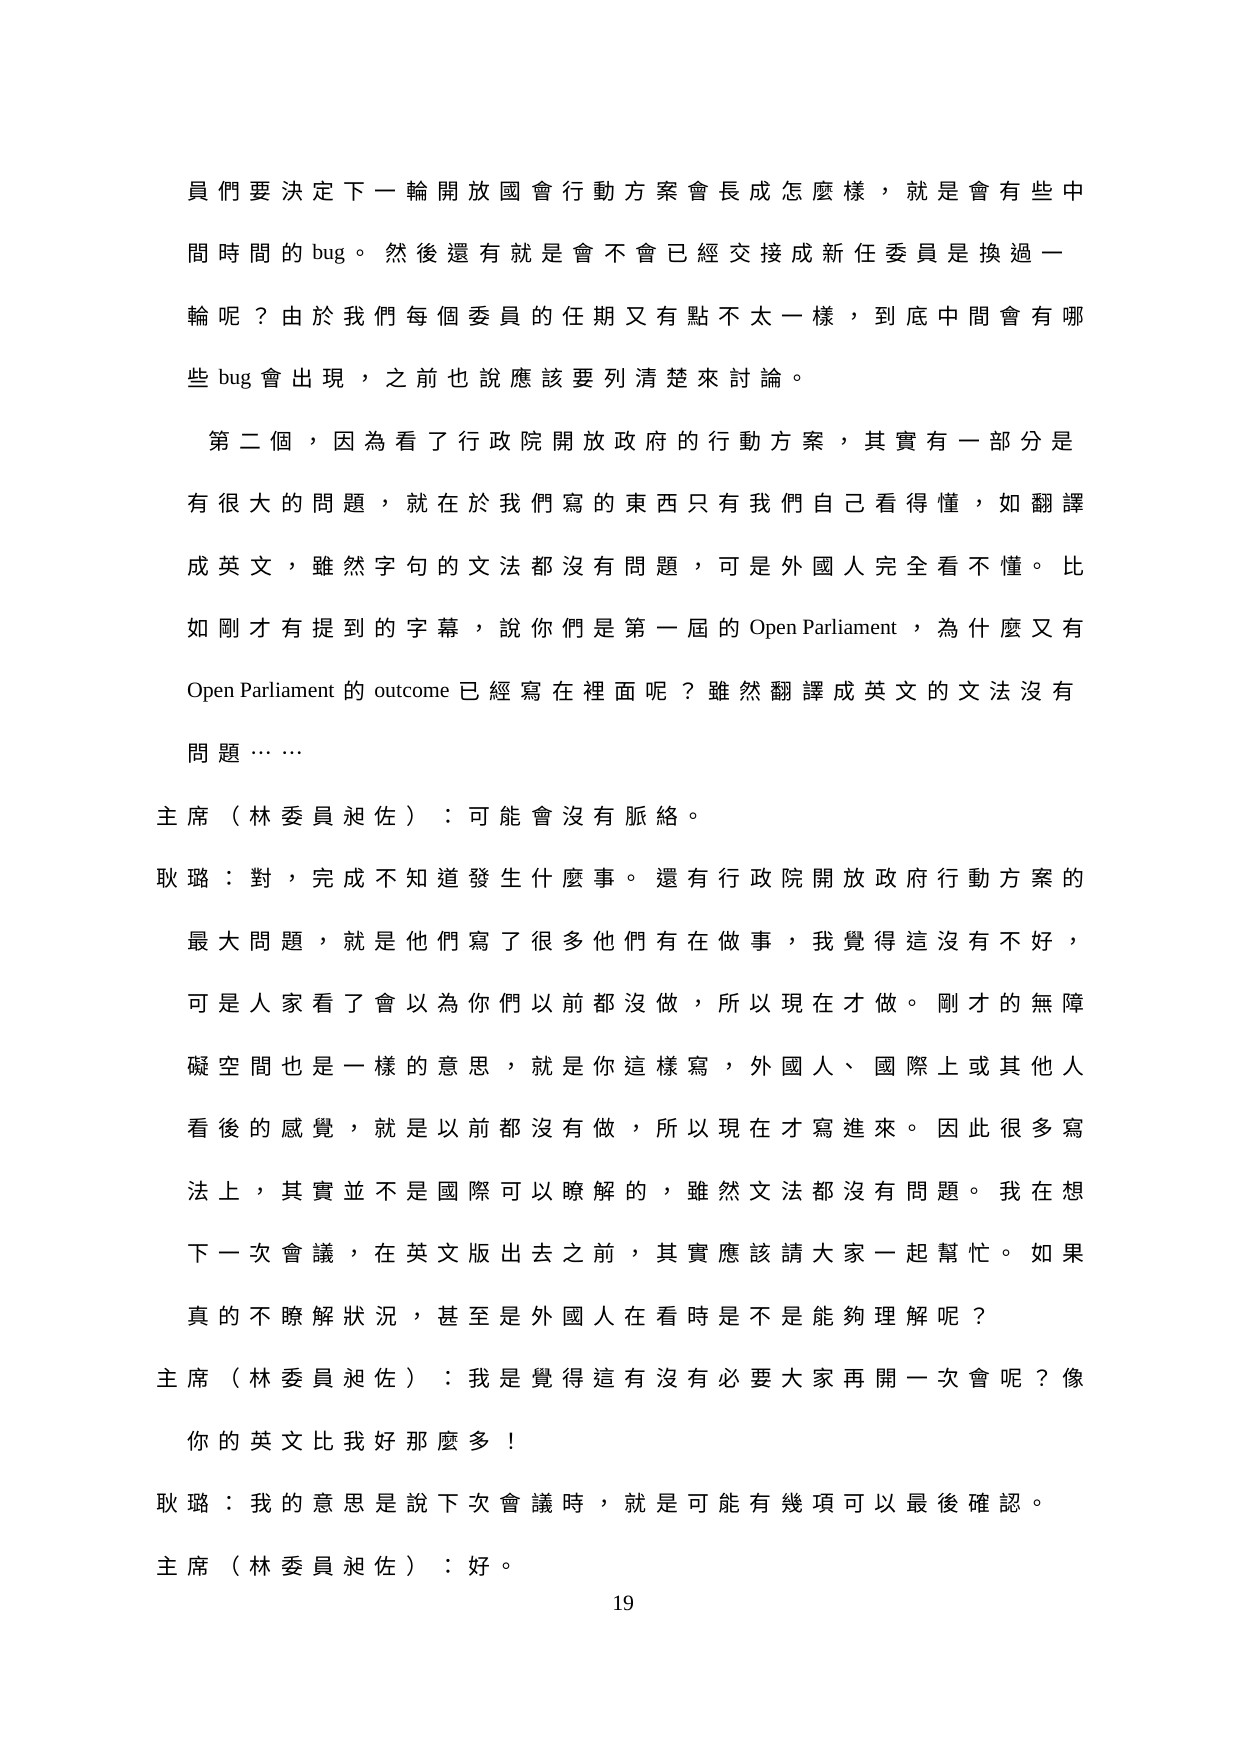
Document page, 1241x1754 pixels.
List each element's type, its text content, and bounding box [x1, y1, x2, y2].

text 耿璐：對，完成不知道發生什麼事。還有行政院開放政府行動方案的最大問題，就是他們寫了很多他們有在做事，我覺得這沒有不好，可是人家看了會以為你們以前都沒做，所以現在才做。剛才的無障礙空間也是一樣的意思，就是你這樣寫，外國人、國際上或其他人看後的感覺，就是以前都沒有做，所以現在才寫進來。因此很多寫法上，其實並不是國際可以瞭解的，雖然文法都沒有問題。我在想下一次會議，在英文版出去之前，其實應該請大家一起幫忙。如果真的不瞭解狀況，甚至是外國人在看時是不是能夠理解呢？ [151, 846, 1089, 1346]
text 員們要決定下一輪開放國會行動方案會長成怎麼樣，就是會有些中間時間的bug。然後還有就是會不會已經交接成新任委員是換過一輪呢？由於我們每個委員的任期又有點不太一樣，到底中間會有哪些bug會出現，之前也說應該要列清楚來討論。 [151, 158, 1089, 408]
text 主席（林委員昶佐）：可能會沒有脈絡。 [151, 783, 1089, 846]
text 主席（林委員昶佐）：我是覺得這有沒有必要大家再開一次會呢？像你的英文比我好那麼多！ [151, 1346, 1089, 1471]
text 耿璐：我的意思是說下次會議時，就是可能有幾項可以最後確認。 [151, 1471, 1089, 1533]
text 第二個，因為看了行政院開放政府的行動方案，其實有一部分是有很大的問題，就在於我們寫的東西只有我們自己看得懂，如翻譯成英文，雖然字句的文法都沒有問題，可是外國人完全看不懂。比如剛才有提到的字幕，說你們是第一屆的Open Parliament，為什麼又有Open Parliament的outcome已經寫在裡面呢？雖然翻譯成英文的文法沒有問題…… [173, 408, 1089, 783]
text 主席（林委員昶佐）：好。 [151, 1533, 1089, 1584]
